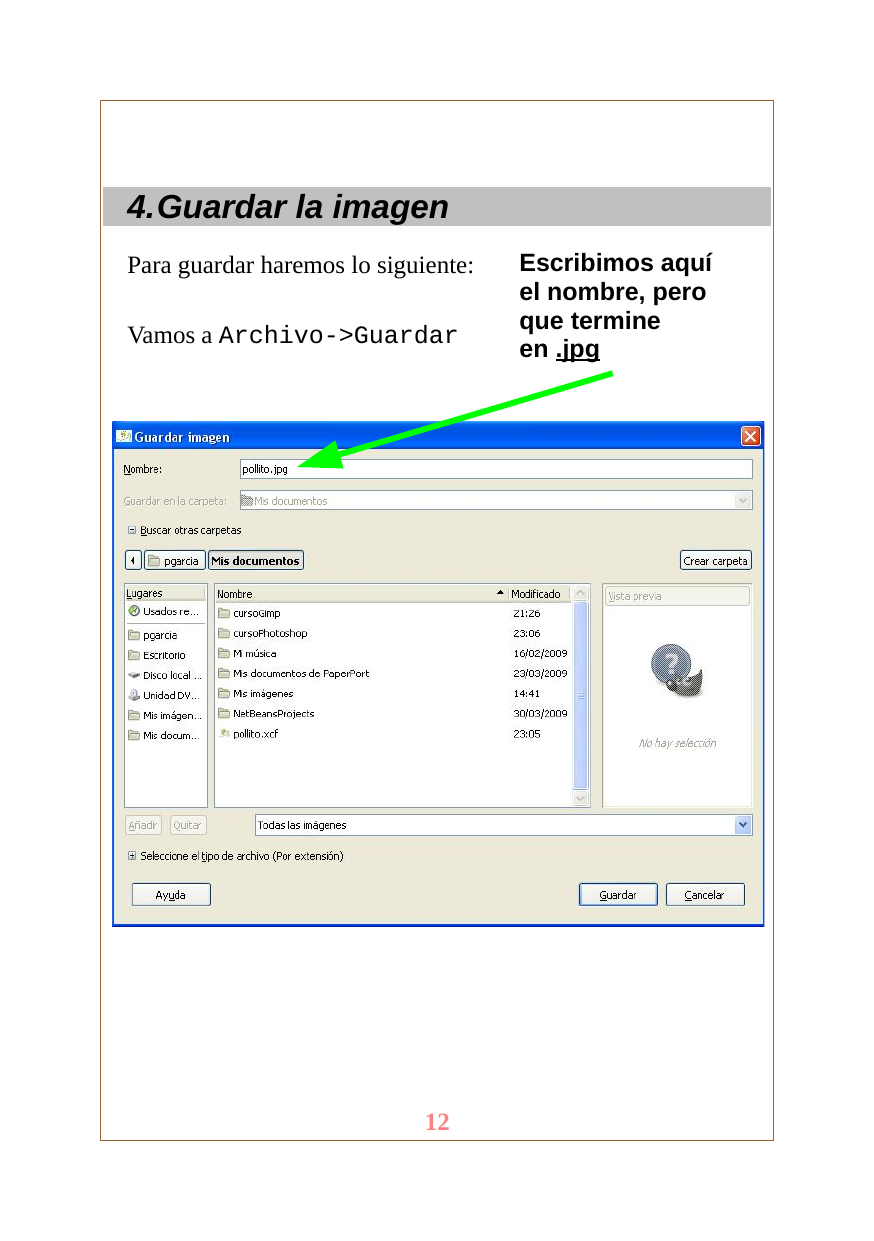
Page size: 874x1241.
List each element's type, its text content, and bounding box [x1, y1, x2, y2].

subtitle Guardar la imagen [103, 187, 771, 226]
text Vamos a Archivo->Guardar [103, 320, 771, 351]
picture [112, 421, 765, 927]
text Para guardar haremos lo siguiente: [103, 250, 771, 278]
